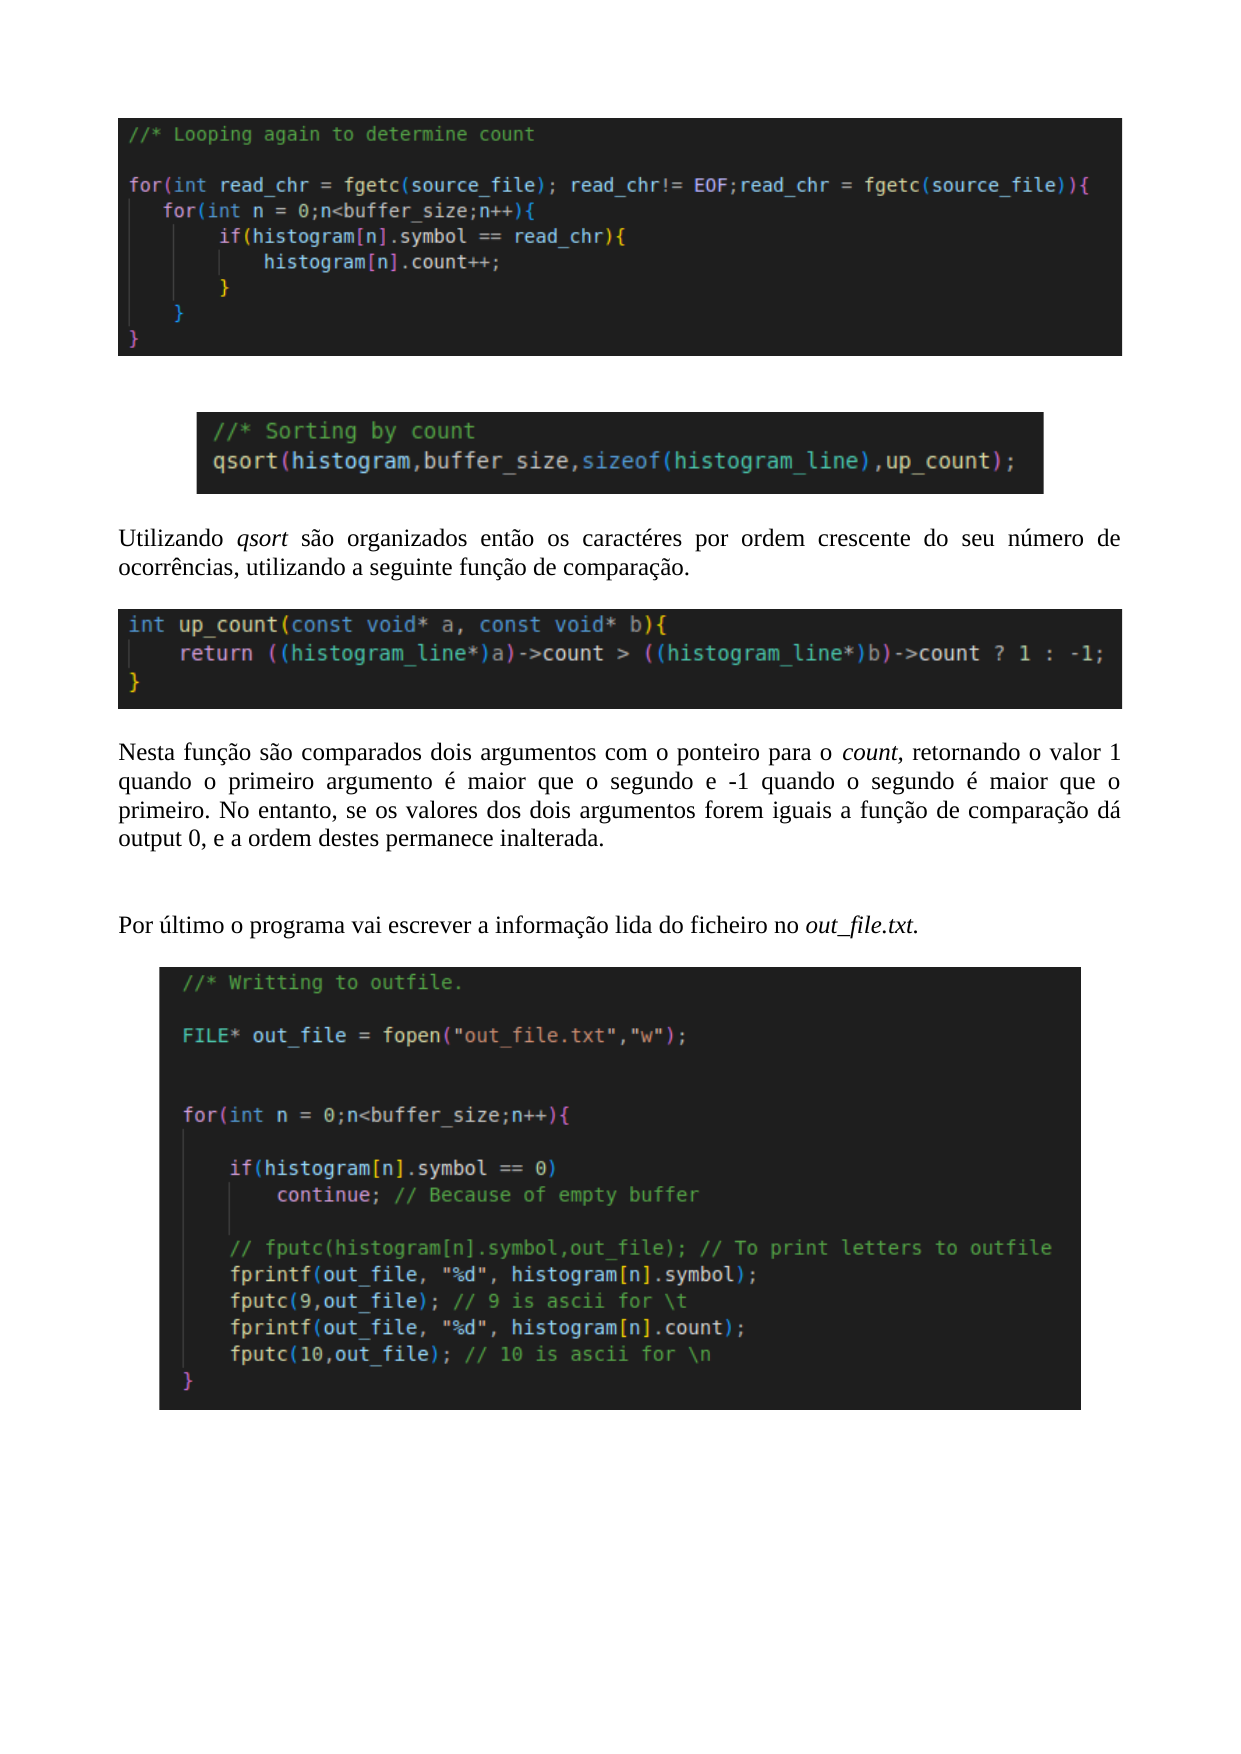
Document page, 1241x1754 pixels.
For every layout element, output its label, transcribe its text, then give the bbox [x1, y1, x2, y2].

picture [196, 412, 1044, 494]
picture [118, 609, 1123, 709]
text Por último o programa vai escrever a informação lida do ficheiro no out_file.txt. [118, 910, 1122, 938]
picture [159, 967, 1081, 1410]
text Nesta função são comparados dois argumentos com o ponteiro para o count, retornando o valor 1 quando o primeiro argumento é maior que o segundo e -1 quando o segundo é maior que o primeiro. No entanto, se os valores dos dois argumentos forem iguais a função de comparação dá output 0, e a ordem destes permanece inalterada. [118, 737, 1122, 852]
picture [118, 118, 1123, 356]
text Utilizando qsort são organizados então os caractéres por ordem crescente do seu número de ocorrências, utilizando a seguinte função de comparação. [118, 523, 1122, 580]
